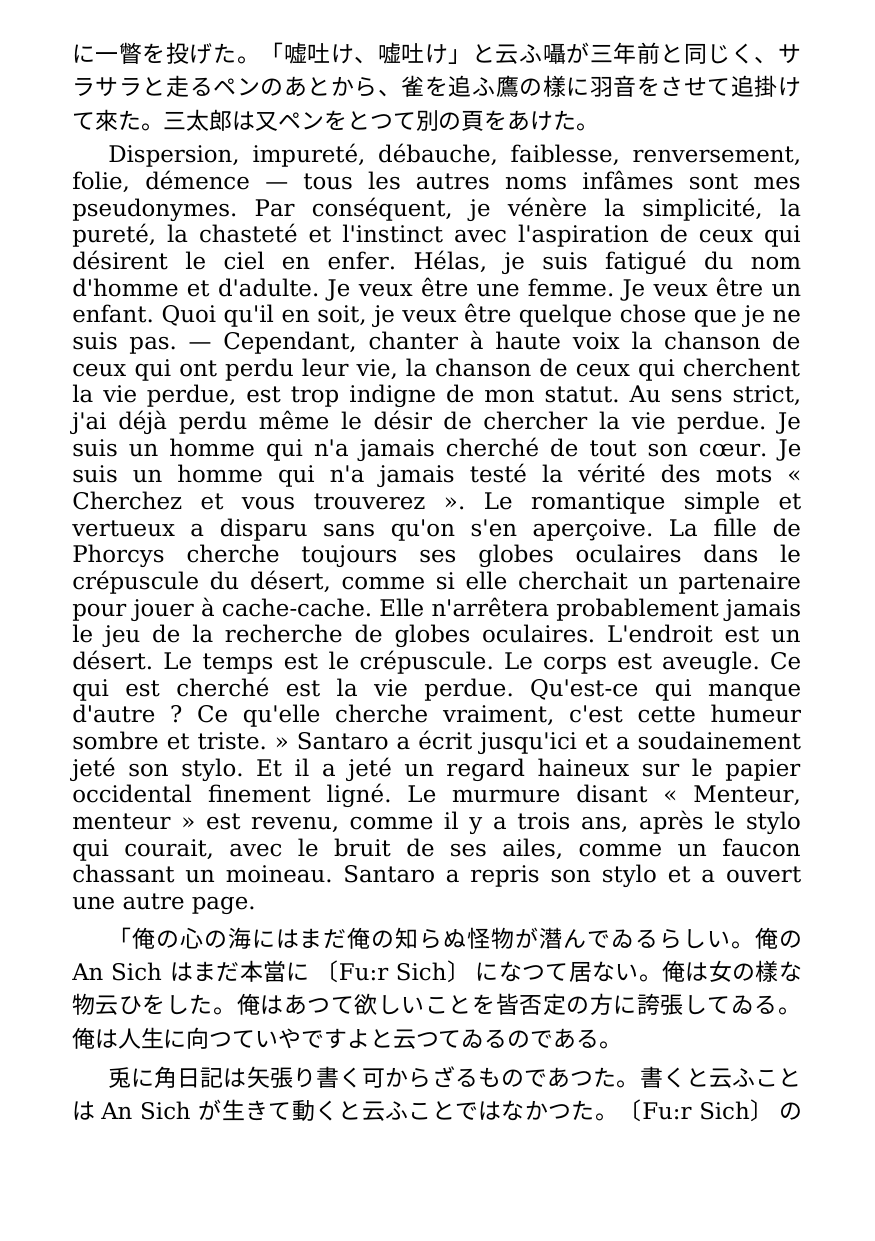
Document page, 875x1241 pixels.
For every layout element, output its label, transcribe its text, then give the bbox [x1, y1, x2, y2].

text 兎に角日記は矢張り書く可からざるものであつた。書くと云ふことは An Sich が生きて動くと云ふことではなかつた。〔Fu:r Sich〕 の [72, 1060, 802, 1126]
text 「俺の心の海にはまだ俺の知らぬ怪物が潛んでゐるらしい。俺の An Sich はまだ本當に 〔Fu:r Sich〕 になつて居ない。俺は女の樣な物云ひをした。俺はあつて欲しいことを皆否定の方に誇張してゐる。俺は人生に向つていやですよと云つてゐるのである。 [72, 921, 802, 1054]
text に一瞥を投げた。「嘘吐け、嘘吐け」と云ふ囁が三年前と同じく、サラサラと走るペンのあとから、雀を追ふ鷹の樣に羽音をさせて追掛けて來た。三太郎は又ペンをとつて別の頁をあけた。 [72, 36, 802, 136]
text Dispersion, impureté, débauche, faiblesse, renversement, folie, démence — tous les autres noms infâmes sont mes pseudonymes. Par conséquent, je vénère la simplicité, la pureté, la chasteté et l'instinct avec l'aspiration de ceux qui désirent le ciel en enfer. Hélas, je suis fatigué du nom d'homme et d'adulte. Je veux être une femme. Je veux être un enfant. Quoi qu'il en soit, je veux être quelque chose que je ne suis pas. — Cependant, chanter à haute voix la chanson de ceux qui ont perdu leur vie, la chanson de ceux qui cherchent la vie perdue, est trop indigne de mon statut. Au sens strict, j'ai déjà perdu même le désir de chercher la vie perdue. Je suis un homme qui n'a jamais cherché de tout son cœur. Je suis un homme qui n'a jamais testé la vérité des mots « Cherchez et vous trouverez ». Le romantique simple et vertueux a disparu sans qu'on s'en aperçoive. La fille de Phorcys cherche toujours ses globes oculaires dans le crépuscule du désert, comme si elle cherchait un partenaire pour jouer à cache-cache. Elle n'arrêtera probablement jamais le jeu de la recherche de globes oculaires. L'endroit est un désert. Le temps est le crépuscule. Le corps est aveugle. Ce qui est cherché est la vie perdue. Qu'est-ce qui manque d'autre ? Ce qu'elle cherche vraiment, c'est cette humeur sombre et triste. » Santaro a écrit jusqu'ici et a soudainement jeté son stylo. Et il a jeté un regard haineux sur le papier occidental finement ligné. Le murmure disant « Menteur, menteur » est revenu, comme il y a trois ans, après le stylo qui courait, avec le bruit de ses ailes, comme un faucon chassant un moineau. Santaro a repris son stylo et a ouvert une autre page. [72, 142, 802, 915]
